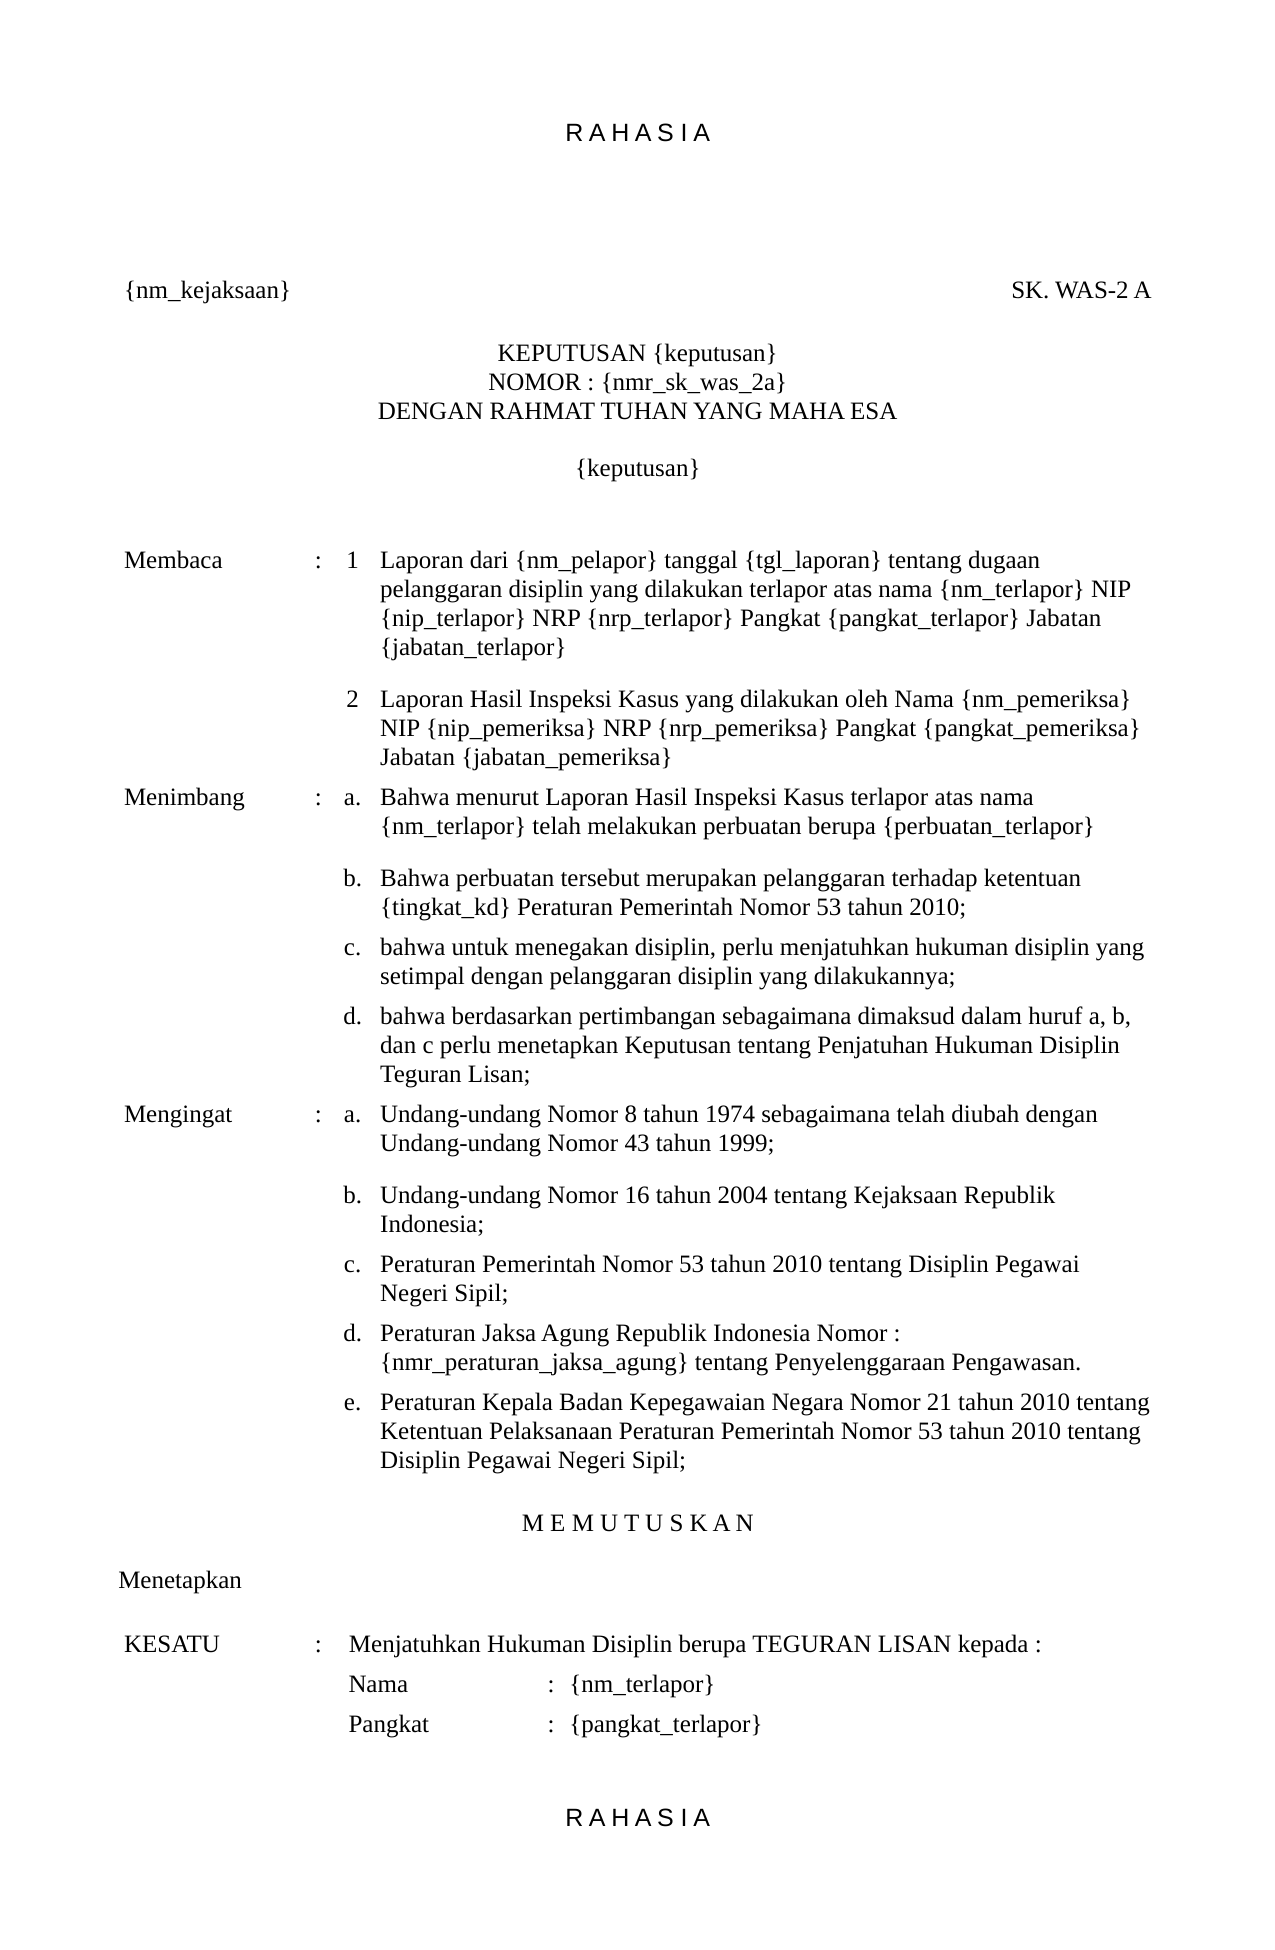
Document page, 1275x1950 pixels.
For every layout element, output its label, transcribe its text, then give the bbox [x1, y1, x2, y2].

table_cell [306, 1704, 331, 1744]
table_cell [306, 1663, 331, 1703]
table_cell [118, 1244, 306, 1313]
table_cell : [538, 1704, 563, 1744]
table_cell 2 [331, 679, 374, 776]
table_header 1 [331, 540, 374, 678]
table_header SK. WAS-2 A [761, 269, 1157, 309]
text M E M U T U S K A N [118, 1508, 1157, 1537]
table_cell Bahwa menurut Laporan Hasil Inspeksi Kasus terlapor atas nama {nm_terlapor} telah melakukan perbuatan berupa {perbuatan_terlapor} [374, 776, 1157, 858]
table_header [118, 176, 756, 212]
table_cell Peraturan Jaksa Agung Republik Indonesia Nomor : {nmr_peraturan_jaksa_agung} tentang Penyelenggaraan Pengawasan. [374, 1313, 1157, 1382]
table_cell [118, 1382, 306, 1479]
table_header {nm_kejaksaan} [118, 269, 761, 309]
table_cell : [306, 1093, 331, 1175]
table_cell d. [331, 1313, 374, 1382]
table_cell bahwa berdasarkan pertimbangan sebagaimana dimaksud dalam huruf a, b, dan c perlu menetapkan Keputusan tentang Penjatuhan Hukuman Disiplin Teguran Lisan; [374, 996, 1157, 1093]
text Menetapkan [118, 1566, 1157, 1594]
table_cell [118, 1663, 306, 1703]
table_cell bahwa untuk menegakan disiplin, perlu menjatuhkan hukuman disiplin yang setimpal dengan pelanggaran disiplin yang dilakukannya; [374, 927, 1157, 996]
table_header [756, 176, 1157, 212]
table_cell Undang-undang Nomor 16 tahun 2004 tentang Kejaksaan Republik Indonesia; [374, 1175, 1157, 1244]
table_cell [118, 1175, 306, 1244]
table_cell Mengingat [118, 1093, 306, 1175]
table_cell Pangkat [331, 1704, 538, 1744]
table_cell a. [331, 776, 374, 858]
table_cell Nama [331, 1663, 538, 1703]
table_cell [118, 996, 306, 1093]
table_cell Undang-undang Nomor 8 tahun 1974 sebagaimana telah diubah dengan Undang-undang Nomor 43 tahun 1999; [374, 1093, 1157, 1175]
table_cell [118, 679, 306, 776]
table_cell : [306, 776, 331, 858]
table_cell [118, 858, 306, 927]
table_cell Bahwa perbuatan tersebut merupakan pelanggaran terhadap ketentuan {tingkat_kd} Peraturan Pemerintah Nomor 53 tahun 2010; [374, 858, 1157, 927]
table_cell [306, 1244, 331, 1313]
table_cell [306, 927, 331, 996]
table_cell Peraturan Pemerintah Nomor 53 tahun 2010 tentang Disiplin Pegawai Negeri Sipil; [374, 1244, 1157, 1313]
text NOMOR : {nmr_sk_was_2a} [118, 367, 1157, 396]
table_cell d. [331, 996, 374, 1093]
table_cell : [538, 1663, 563, 1703]
table_header Laporan dari {nm_pelapor} tanggal {tgl_laporan} tentang dugaan pelanggaran disiplin yang dilakukan terlapor atas nama {nm_terlapor} NIP {nip_terlapor} NRP {nrp_terlapor} Pangkat {pangkat_terlapor} Jabatan {jabatan_terlapor} [374, 540, 1157, 678]
table_cell [118, 927, 306, 996]
table_header Menjatuhkan Hukuman Disiplin berupa TEGURAN LISAN kepada : [331, 1623, 1157, 1663]
table_header Membaca [118, 540, 306, 678]
table_cell [306, 1175, 331, 1244]
table_cell [306, 1382, 331, 1479]
text KEPUTUSAN {keputusan} [118, 338, 1157, 367]
table_cell [306, 1313, 331, 1382]
table_cell c. [331, 1244, 374, 1313]
table_header KESATU [118, 1623, 306, 1663]
table_cell c. [331, 927, 374, 996]
table_cell [306, 858, 331, 927]
table_cell e. [331, 1382, 374, 1479]
text DENGAN RAHMAT TUHAN YANG MAHA ESA [118, 396, 1157, 424]
table_cell {nm_terlapor} [563, 1663, 1157, 1703]
table_cell Peraturan Kepala Badan Kepegawaian Negara Nomor 21 tahun 2010 tentang Ketentuan Pelaksanaan Peraturan Pemerintah Nomor 53 tahun 2010 tentang Disiplin Pegawai Negeri Sipil; [374, 1382, 1157, 1479]
table_cell [118, 1704, 306, 1744]
table_cell [306, 996, 331, 1093]
table_cell {pangkat_terlapor} [563, 1704, 1157, 1744]
table_cell Laporan Hasil Inspeksi Kasus yang dilakukan oleh Nama {nm_pemeriksa} NIP {nip_pemeriksa} NRP {nrp_pemeriksa} Pangkat {pangkat_pemeriksa} Jabatan {jabatan_pemeriksa} [374, 679, 1157, 776]
table_cell b. [331, 858, 374, 927]
table_cell [118, 1313, 306, 1382]
table_header : [306, 540, 331, 678]
text {keputusan} [118, 453, 1157, 482]
table_header : [306, 1623, 331, 1663]
table_cell [306, 679, 331, 776]
table_cell a. [331, 1093, 374, 1175]
table_cell b. [331, 1175, 374, 1244]
table_cell Menimbang [118, 776, 306, 858]
